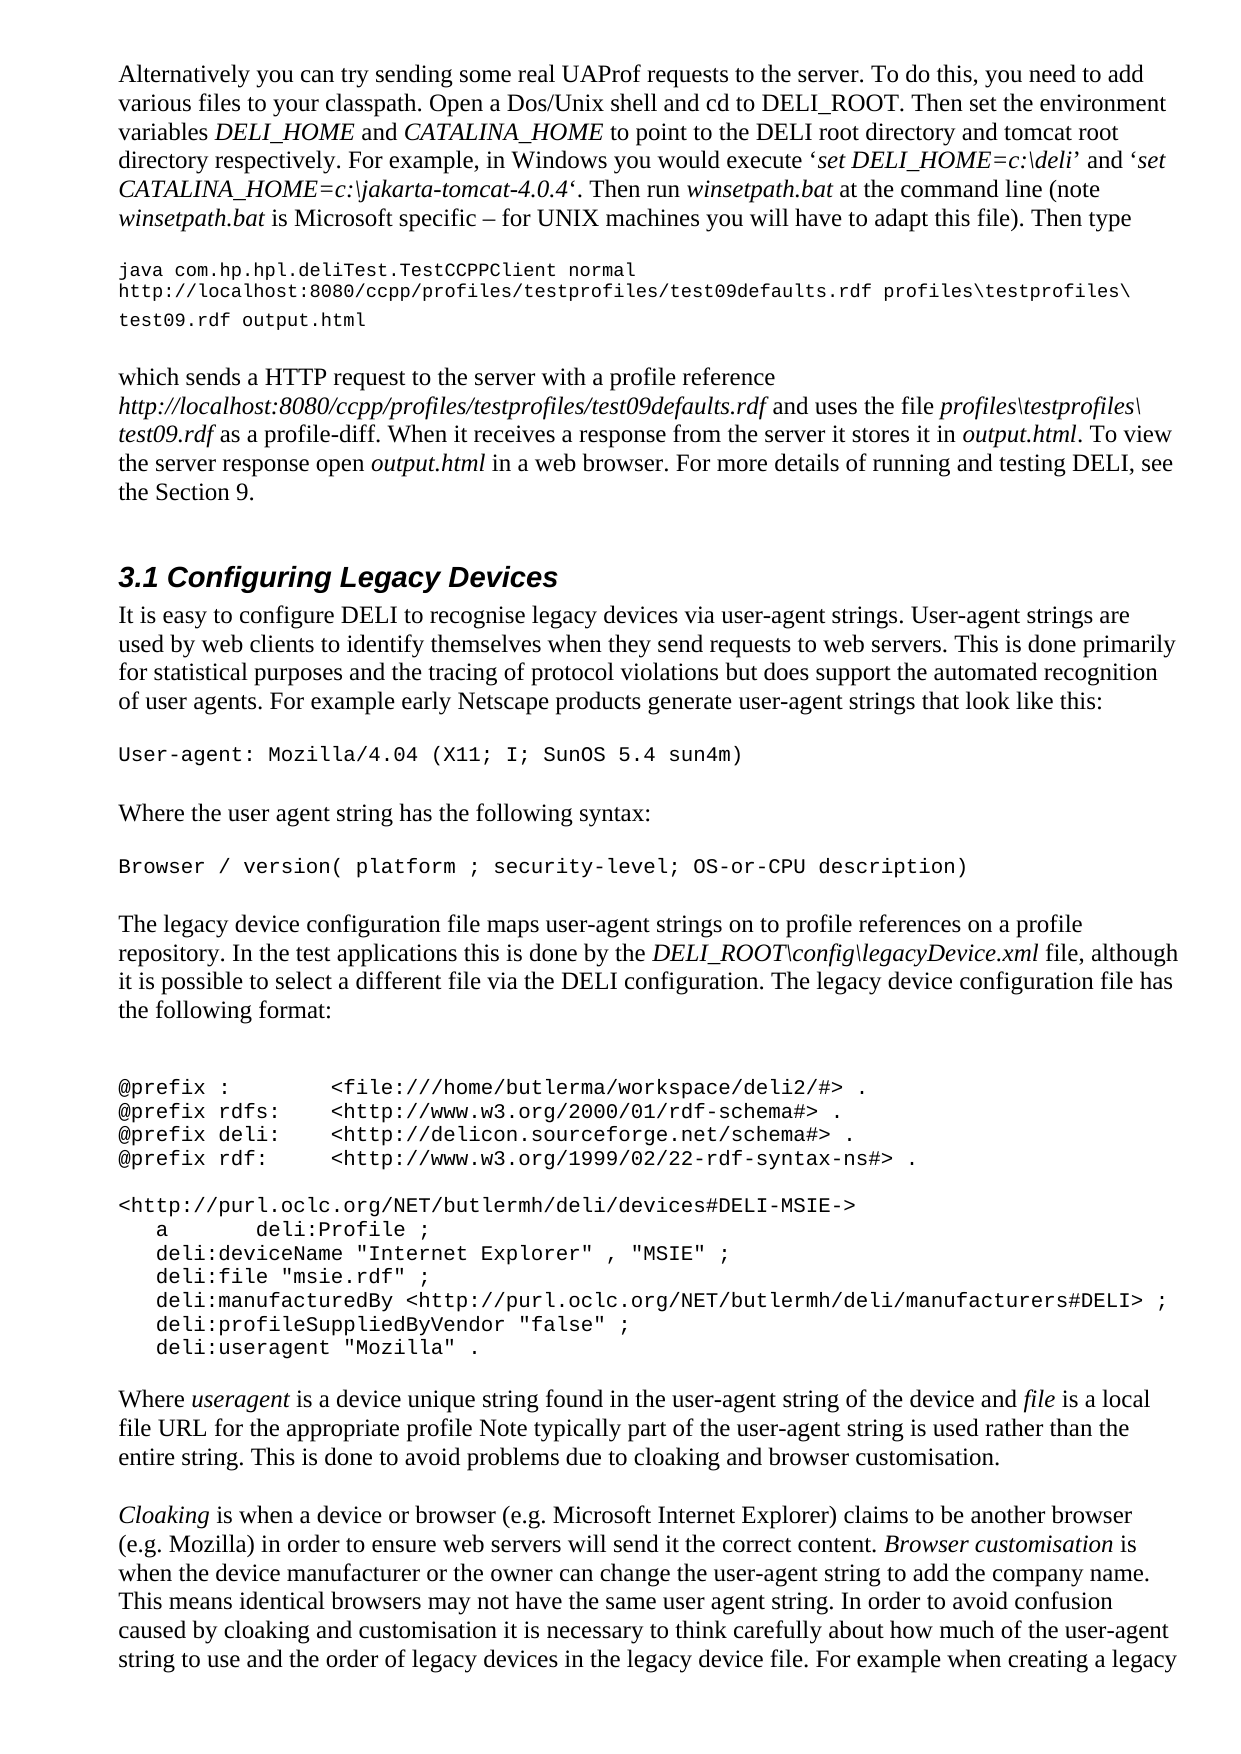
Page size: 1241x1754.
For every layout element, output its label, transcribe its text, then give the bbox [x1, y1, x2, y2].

subtitle 3.1 Configuring Legacy Devices [118, 560, 1181, 594]
text a deli:Profile ; [118, 1219, 1181, 1243]
text Alternatively you can try sending some real UAProf requests to the server. To do this, you need to add various files to your classpath. Open a Dos/Unix shell and cd to DELI_ROOT. Then set the environment variables DELI_HOME and CATALINA_HOME to point to the DELI root directory and tomcat root directory respectively. For example, in Windows you would execute ‘set DELI_HOME=c:\deli’ and ‘set CATALINA_HOME=c:\jakarta-tomcat-4.0.4‘. Then run winsetpath.bat at the command line (note winsetpath.bat is Microsoft specific – for UNIX machines you will have to adapt this file). Then type [118, 59, 1181, 232]
text which sends a HTTP request to the server with a profile reference http://localhost:8080/ccpp/profiles/testprofiles/test09defaults.rdf and uses the file profiles\testprofiles\test09.rdf as a profile-diff. When it receives a response from the server it stores it in output.html. To view the server response open output.html in a web browser. For more details of running and testing DELI, see the Section 9. [118, 362, 1181, 506]
text Where useragent is a device unique string found in the user-agent string of the device and file is a local file URL for the appropriate profile Note typically part of the user-agent string is used rather than the entire string. This is done to avoid problems due to cloaking and browser customisation. [118, 1384, 1181, 1471]
text deli:useragent "Mozilla" . [118, 1337, 1181, 1361]
text deli:profileSuppliedByVendor "false" ; [118, 1313, 1181, 1337]
text deli:manufacturedBy <http://purl.oclc.org/NET/butlermh/deli/manufacturers#DELI> ; [118, 1290, 1181, 1313]
text java com.hp.hpl.deliTest.TestCCPPClient normal http://localhost:8080/ccpp/profiles/testprofiles/test09defaults.rdf profiles\testprofiles\test09.rdf output.html [118, 261, 1181, 332]
text @prefix rdf: <http://www.w3.org/1999/02/22-rdf-syntax-ns#> . [118, 1148, 1181, 1172]
text @prefix : <file:///home/butlerma/workspace/deli2/#> . [118, 1077, 1181, 1101]
text Where the user agent string has the following syntax: [118, 798, 1181, 826]
text The legacy device configuration file maps user-agent strings on to profile references on a profile repository. In the test applications this is done by the DELI_ROOT\config\legacyDevice.xml file, although it is possible to select a different file via the DELI configuration. The legacy device configuration file has the following format: [118, 909, 1181, 1024]
text deli:file "msie.rdf" ; [118, 1266, 1181, 1290]
text User-agent: Mozilla/4.04 (X11; I; SunOS 5.4 sun4m) [118, 744, 1181, 768]
text @prefix deli: <http://delicon.sourceforge.net/schema#> . [118, 1124, 1181, 1148]
text <http://purl.oclc.org/NET/butlermh/deli/devices#DELI-MSIE-> [118, 1195, 1181, 1219]
text Browser / version( platform ; security-level; OS-or-CPU description) [118, 856, 1181, 879]
text @prefix rdfs: <http://www.w3.org/2000/01/rdf-schema#> . [118, 1101, 1181, 1124]
text deli:deviceName "Internet Explorer" , "MSIE" ; [118, 1243, 1181, 1266]
text It is easy to configure DELI to recognise legacy devices via user-agent strings. User-agent strings are used by web clients to identify themselves when they send requests to web servers. This is done primarily for statistical purposes and the tracing of protocol violations but does support the automated recognition of user agents. For example early Netscape products generate user-agent strings that look like this: [118, 600, 1181, 715]
text Cloaking is when a device or browser (e.g. Microsoft Internet Explorer) claims to be another browser (e.g. Mozilla) in order to ensure web servers will send it the correct content. Browser customisation is when the device manufacturer or the owner can change the user-agent string to add the company name. This means identical browsers may not have the same user agent string. In order to avoid confusion caused by cloaking and customisation it is necessary to think carefully about how much of the user-agent string to use and the order of legacy devices in the legacy device file. For example when creating a legacy [118, 1500, 1181, 1673]
